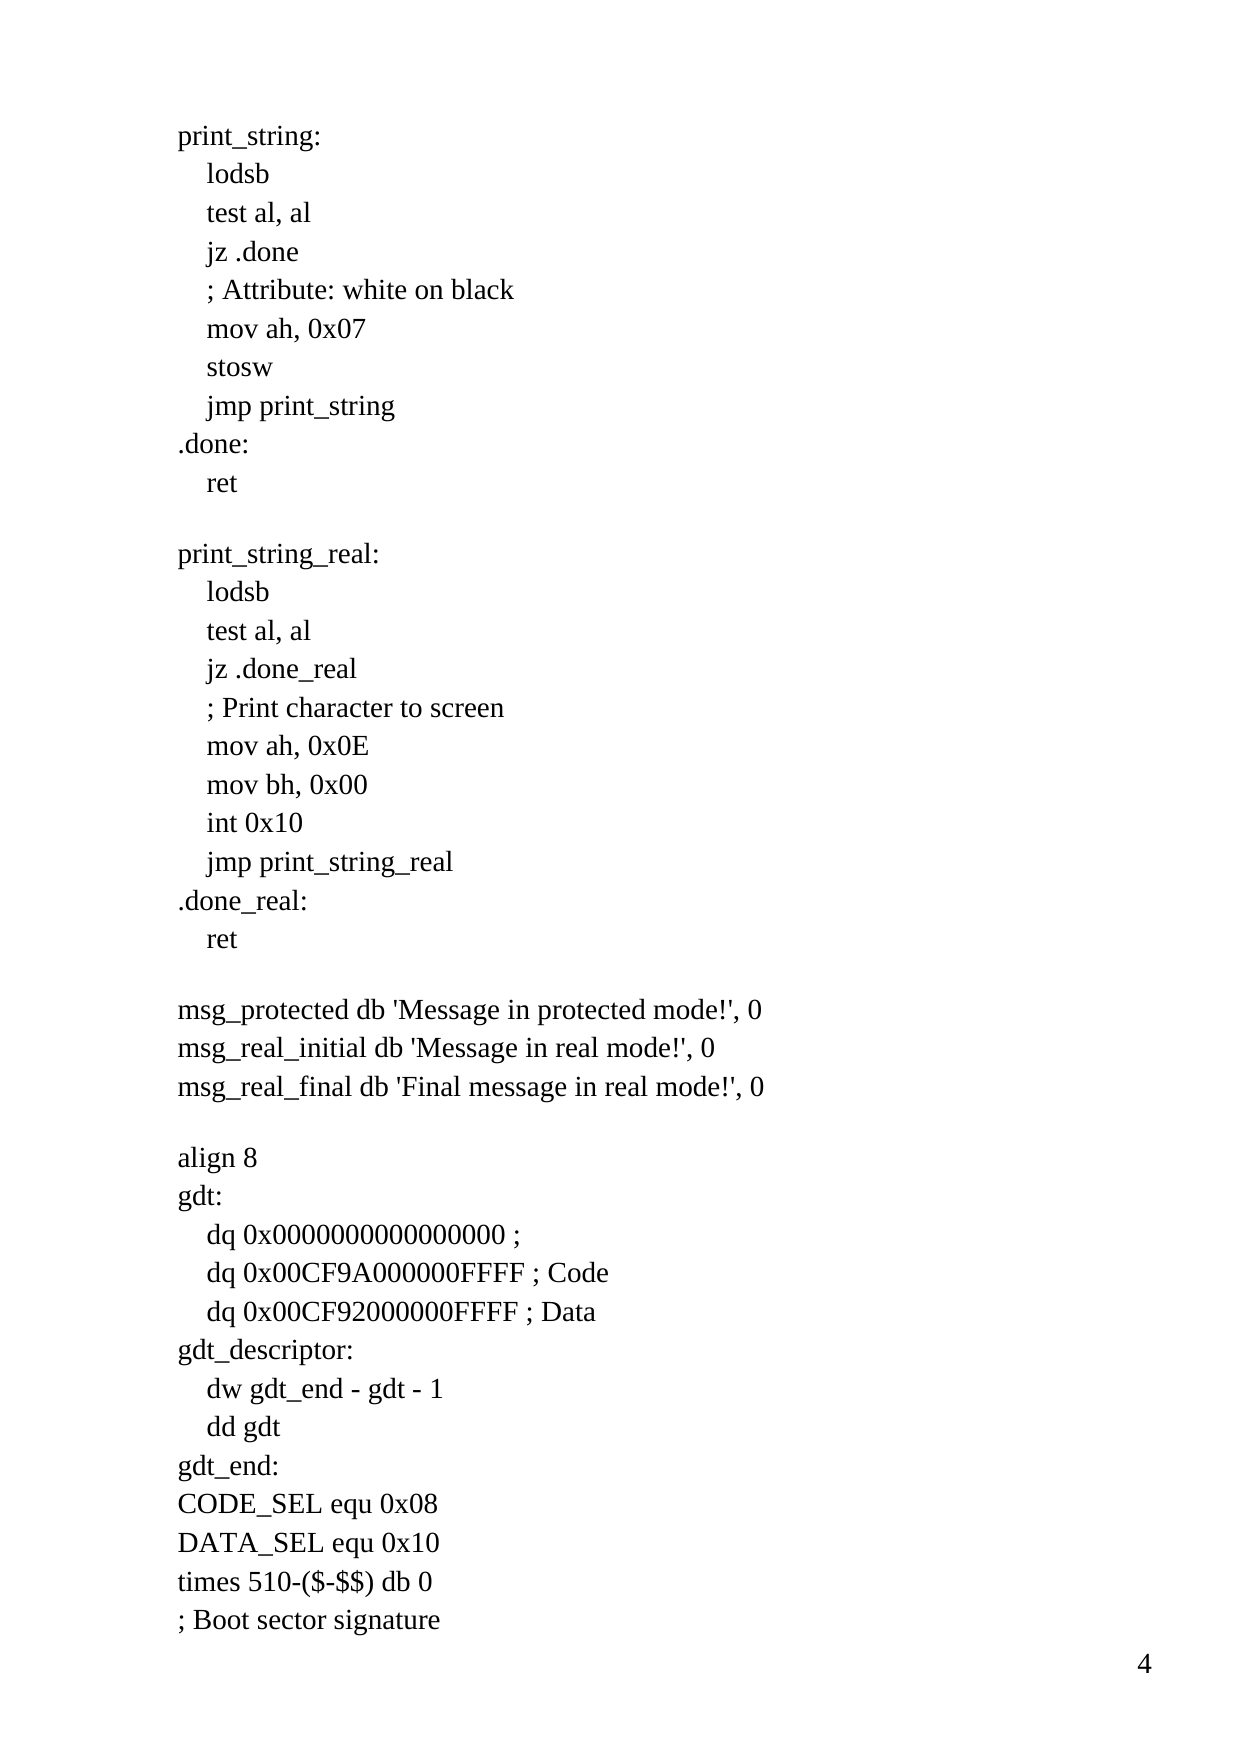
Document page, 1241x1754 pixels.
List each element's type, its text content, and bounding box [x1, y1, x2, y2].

text dq 0x00CF9A000000FFFF ; Code [177, 1255, 1152, 1289]
text DATA_SEL equ 0x10 [177, 1525, 1152, 1559]
text jmp print_string_real [177, 844, 1152, 878]
text jmp print_string [177, 388, 1152, 421]
text print_string_real: [177, 536, 1152, 569]
text mov ah, 0x0E [177, 728, 1152, 762]
text lodsb [177, 157, 1152, 190]
text test al, al [177, 613, 1152, 646]
text CODE_SEL equ 0x08 [177, 1487, 1152, 1520]
text stosw [177, 349, 1152, 383]
text ; Boot sector signature [177, 1602, 1152, 1636]
text dq 0x0000000000000000 ; [177, 1217, 1152, 1250]
text test al, al [177, 195, 1152, 229]
text times 510-($-$$) db 0 [177, 1564, 1152, 1597]
text gdt_end: [177, 1448, 1152, 1482]
text msg_real_initial db 'Message in real mode!', 0 [177, 1030, 1152, 1064]
text dq 0x00CF92000000FFFF ; Data [177, 1294, 1152, 1327]
text jz .done [177, 234, 1152, 267]
text align 8 [177, 1140, 1152, 1173]
text ret [177, 921, 1152, 955]
text .done_real: [177, 883, 1152, 916]
text ; Attribute: white on black [177, 272, 1152, 306]
text mov bh, 0x00 [177, 767, 1152, 801]
text int 0x10 [177, 806, 1152, 839]
text msg_real_final db 'Final message in real mode!', 0 [177, 1069, 1152, 1102]
text msg_protected db 'Message in protected mode!', 0 [177, 992, 1152, 1025]
text print_string: [177, 118, 1152, 152]
text ; Print character to screen [177, 690, 1152, 723]
text gdt: [177, 1178, 1152, 1212]
text gdt_descriptor: [177, 1332, 1152, 1366]
text dd gdt [177, 1409, 1152, 1443]
text ret [177, 465, 1152, 498]
text .done: [177, 426, 1152, 460]
text lodsb [177, 574, 1152, 608]
text jz .done_real [177, 651, 1152, 685]
text dw gdt_end - gdt - 1 [177, 1371, 1152, 1404]
text mov ah, 0x07 [177, 311, 1152, 344]
